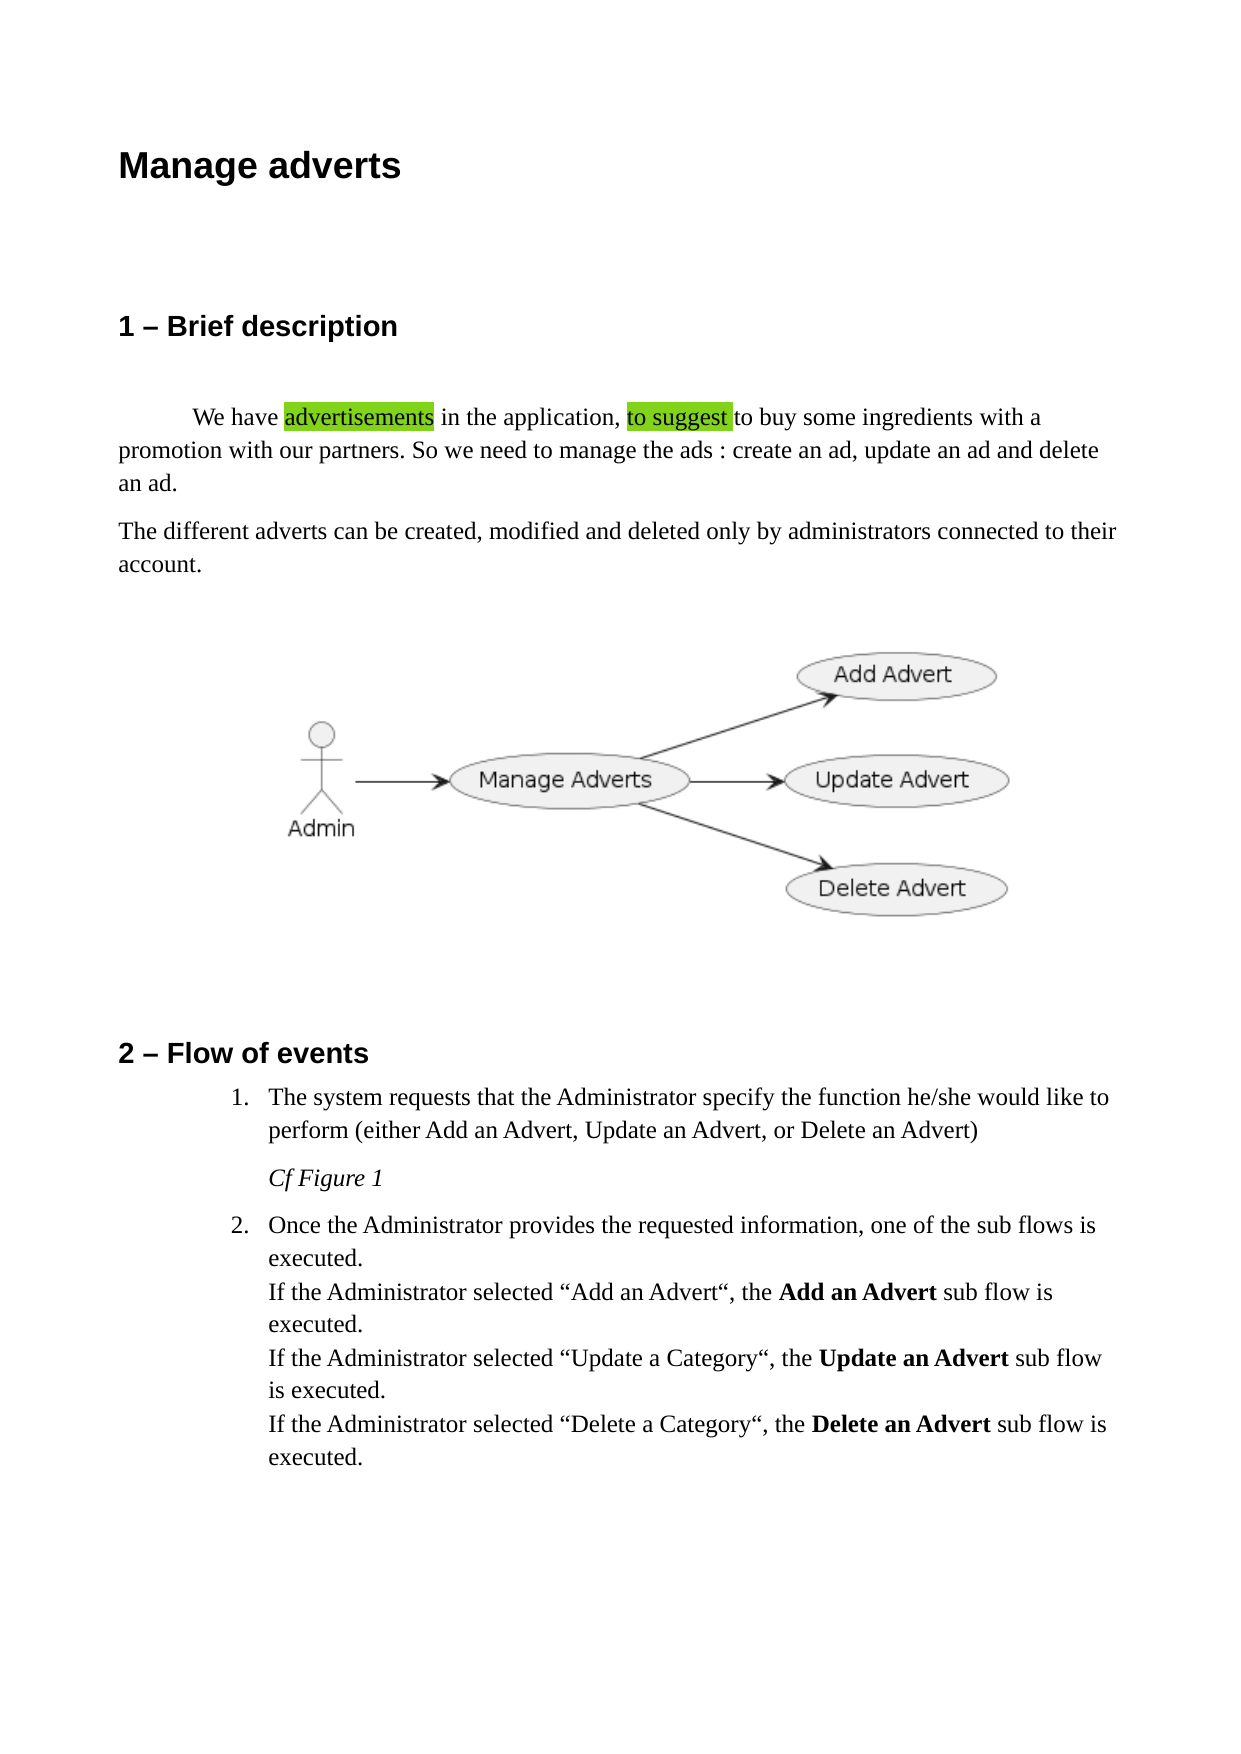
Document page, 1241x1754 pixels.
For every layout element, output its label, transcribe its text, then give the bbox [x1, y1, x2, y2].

list Cf Figure 1 [231, 1163, 1122, 1192]
picture [279, 644, 1016, 923]
text We have advertisements in the application, to suggest to buy some ingredients with a promotion with our partners. So we need to manage the ads : create an ad, update an ad and delete an ad. [118, 402, 1122, 497]
text The different adverts can be created, modified and deleted only by administrators connected to their account. [118, 516, 1122, 578]
list The system requests that the Administrator specify the function he/she would like to perform (either Add an Advert, Update an Advert, or Delete an Advert) [231, 1082, 1122, 1144]
subtitle 2 – Flow of events [118, 1036, 1122, 1070]
list Once the Administrator provides the requested information, one of the sub flows is executed. If the Administrator selected “Add an Advert“, the Add an Advert sub flow is executed. If the Administrator selected “Update a Category“, the Update an Advert sub flow is executed. If the Administrator selected “Delete a Category“, the Delete an Advert sub flow is executed. [231, 1211, 1122, 1470]
subtitle Manage adverts [118, 143, 1122, 186]
subtitle 1 – Brief description [118, 308, 1122, 342]
